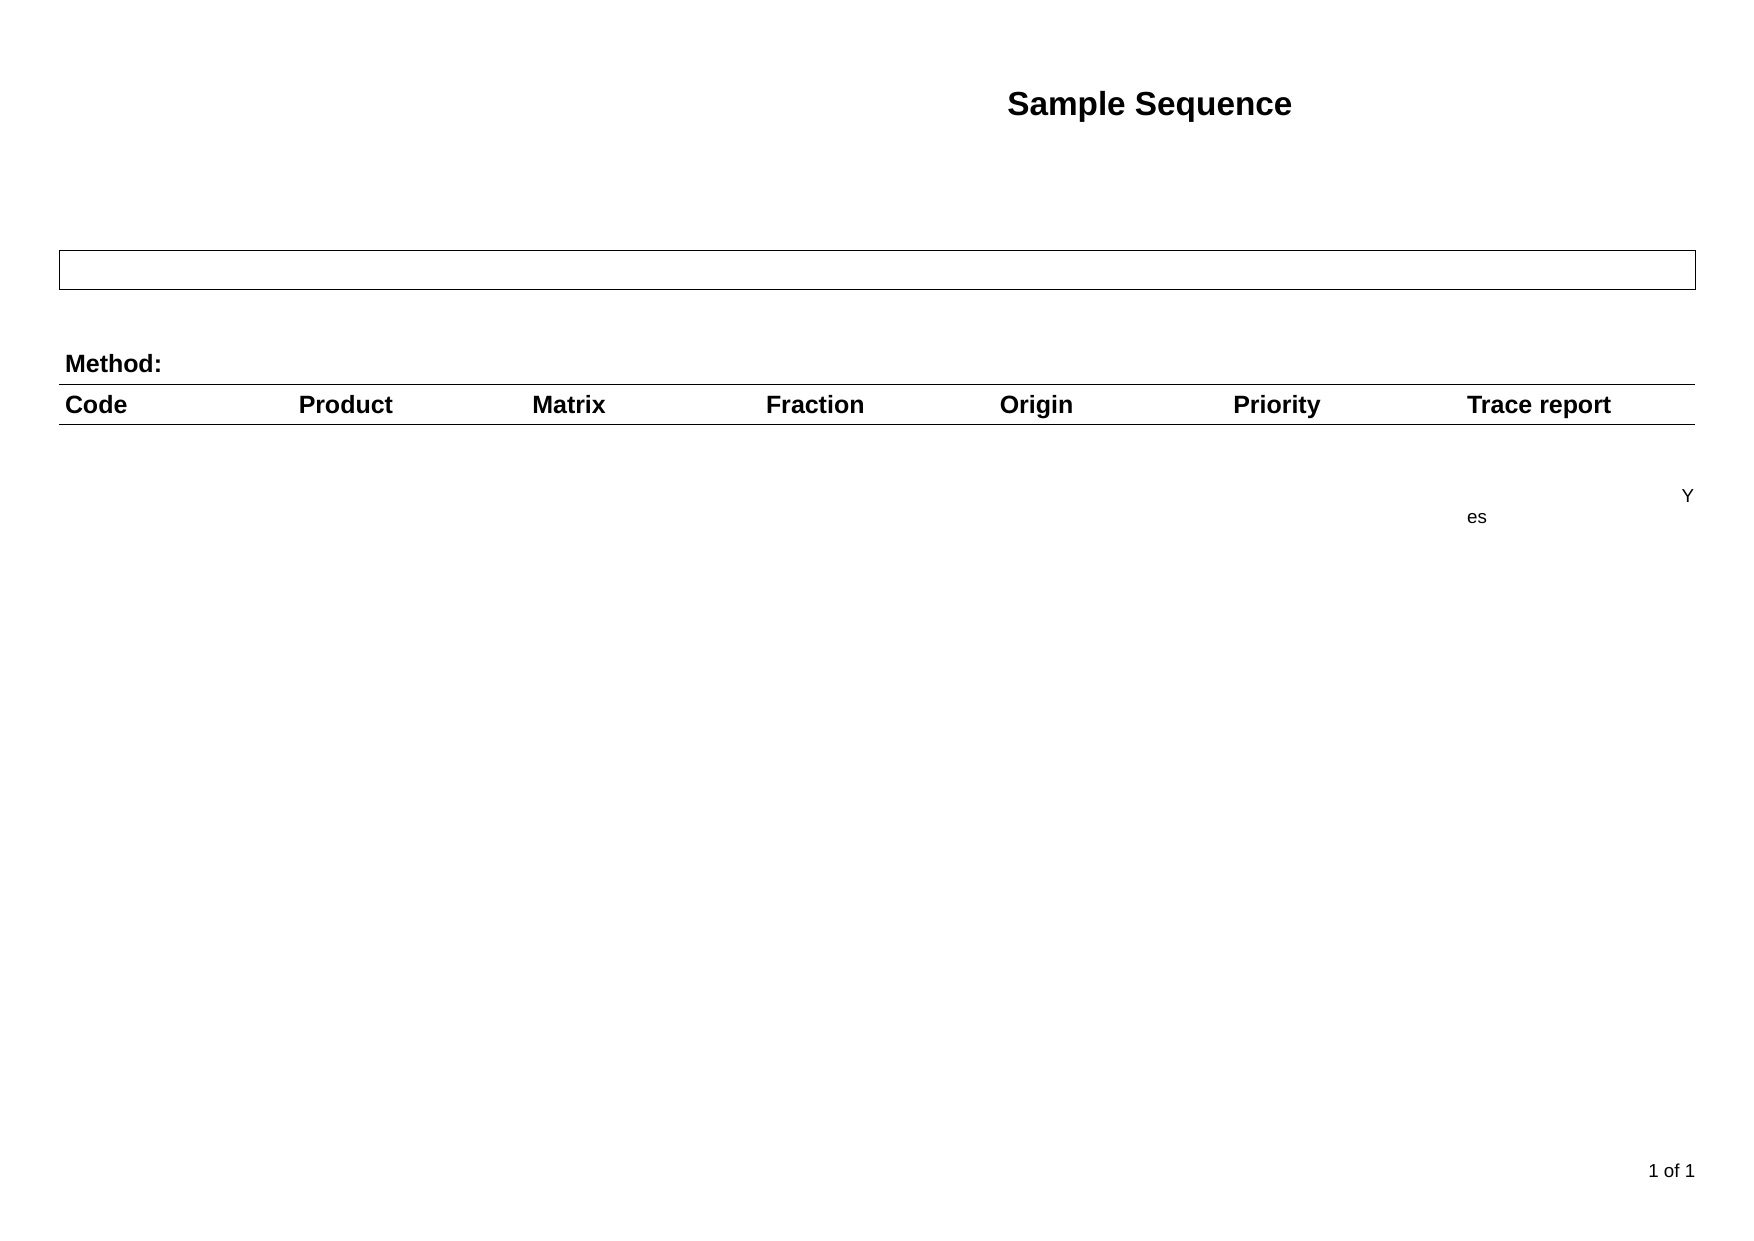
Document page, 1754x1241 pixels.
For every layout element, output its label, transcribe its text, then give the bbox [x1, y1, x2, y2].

table_cell Priority [1228, 385, 1461, 424]
table_cell <for each="line in method['lines']"> [59, 425, 1695, 457]
table_cell Product [293, 385, 526, 424]
subtitle <record['date'].strftime('%A')> <formatLang(record['date'], user.language)> [60, 251, 1695, 289]
table_cell <line['number']> [59, 458, 293, 533]
text <for each="method in record['methods'].values()"> [59, 290, 1695, 313]
table_cell Matrix [526, 385, 760, 424]
table_cell Code [59, 385, 293, 424]
table_header Method: <method['method']> [59, 326, 1695, 384]
table_cell </for> [59, 534, 1695, 567]
table_cell <if test="line['trace_report']">Yes</if> [1461, 458, 1695, 533]
table_cell <line['product_type']> [293, 458, 526, 533]
table_cell <line['matrix']> [526, 458, 760, 533]
table_cell <line['fraction_type']> [760, 458, 994, 533]
table_cell Fraction [760, 385, 994, 424]
text </for> [59, 567, 1695, 591]
text </for> [59, 603, 1695, 627]
text <for each="record in records.values()"> [59, 177, 1695, 201]
table_cell Trace report [1461, 385, 1695, 424]
table_cell <line['priority']> [1228, 458, 1461, 533]
table_cell Origin [994, 385, 1227, 424]
table_cell <line['analysis_origin']> [994, 458, 1227, 533]
